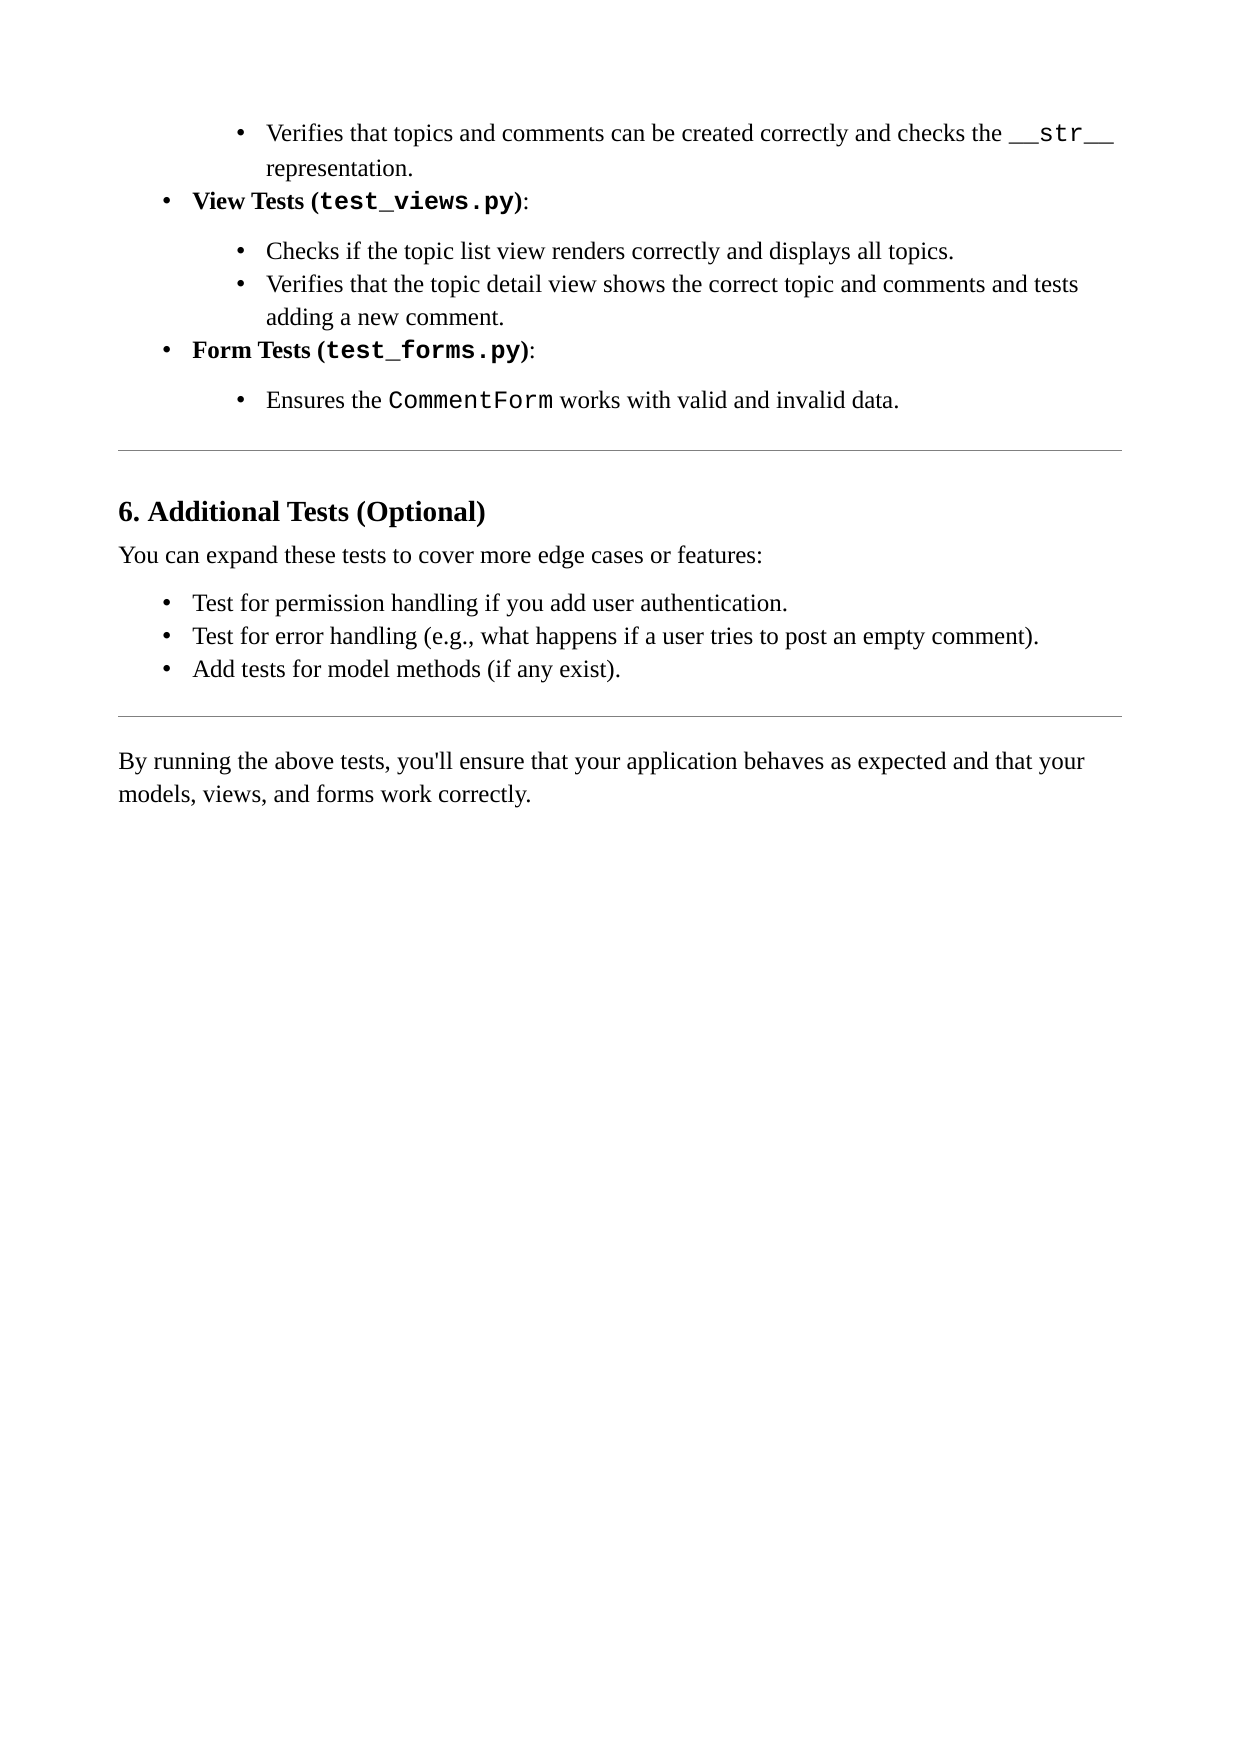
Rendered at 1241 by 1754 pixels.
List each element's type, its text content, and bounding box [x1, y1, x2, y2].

list Verifies that topics and comments can be created correctly and checks the __str__ representation. [236, 118, 1122, 182]
subtitle 6. Additional Tests (Optional) [118, 494, 1122, 528]
text You can expand these tests to cover more edge cases or features: [118, 540, 1122, 569]
list View Tests (test_views.py): [162, 186, 1122, 217]
list Form Tests (test_forms.py): [162, 335, 1122, 366]
list Test for error handling (e.g., what happens if a user tries to post an empty comment). [162, 621, 1122, 649]
list Add tests for model methods (if any exist). [162, 654, 1122, 683]
list Verifies that the topic detail view shows the correct topic and comments and tests adding a new comment. [236, 269, 1122, 331]
text By running the above tests, you'll ensure that your application behaves as expected and that your models, views, and forms work correctly. [118, 746, 1122, 807]
list Ensures the CommentForm works with valid and invalid data. [236, 385, 1122, 416]
list Test for permission handling if you add user authentication. [162, 588, 1122, 617]
list Checks if the topic list view renders correctly and displays all topics. [236, 236, 1122, 265]
